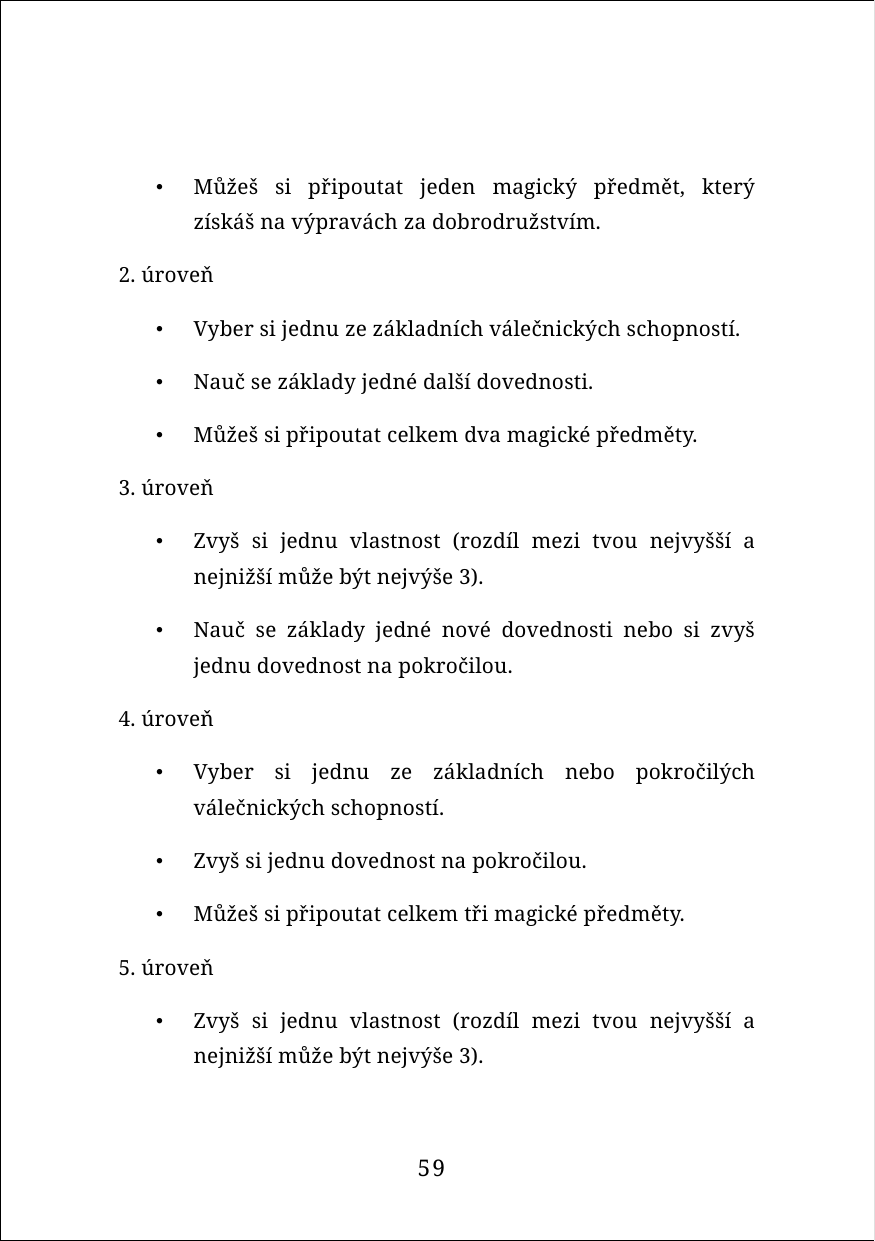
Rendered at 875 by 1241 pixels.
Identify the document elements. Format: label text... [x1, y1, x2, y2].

list Můžeš si připoutat celkem dva magické předměty. [156, 420, 756, 449]
text 3. úroveň [118, 473, 756, 502]
list Můžeš si připoutat celkem tři magické předměty. [156, 899, 756, 928]
text 4. úroveň [118, 704, 756, 733]
list Nauč se základy jedné nové dovednosti nebo si zvyš jednu dovednost na pokročilou. [156, 615, 756, 679]
list Nauč se základy jedné další dovednosti. [156, 367, 756, 395]
list Zvyš si jednu vlastnost (rozdíl mezi tvou nejvyšší a nejnižší může být nejvýše 3). [156, 527, 756, 591]
list Vyber si jednu ze základních nebo pokročilých válečnických schopností. [156, 757, 756, 821]
list Zvyš si jednu vlastnost (rozdíl mezi tvou nejvyšší a nejnižší může být nejvýše 3). [156, 1006, 756, 1070]
text 2. úroveň [118, 261, 756, 289]
list Můžeš si připoutat jeden magický předmět, který získáš na výpravách za dobrodružstvím. [156, 172, 756, 236]
text 5. úroveň [118, 953, 756, 981]
list Vyber si jednu ze základních válečnických schopností. [156, 314, 756, 342]
list Zvyš si jednu dovednost na pokročilou. [156, 846, 756, 874]
